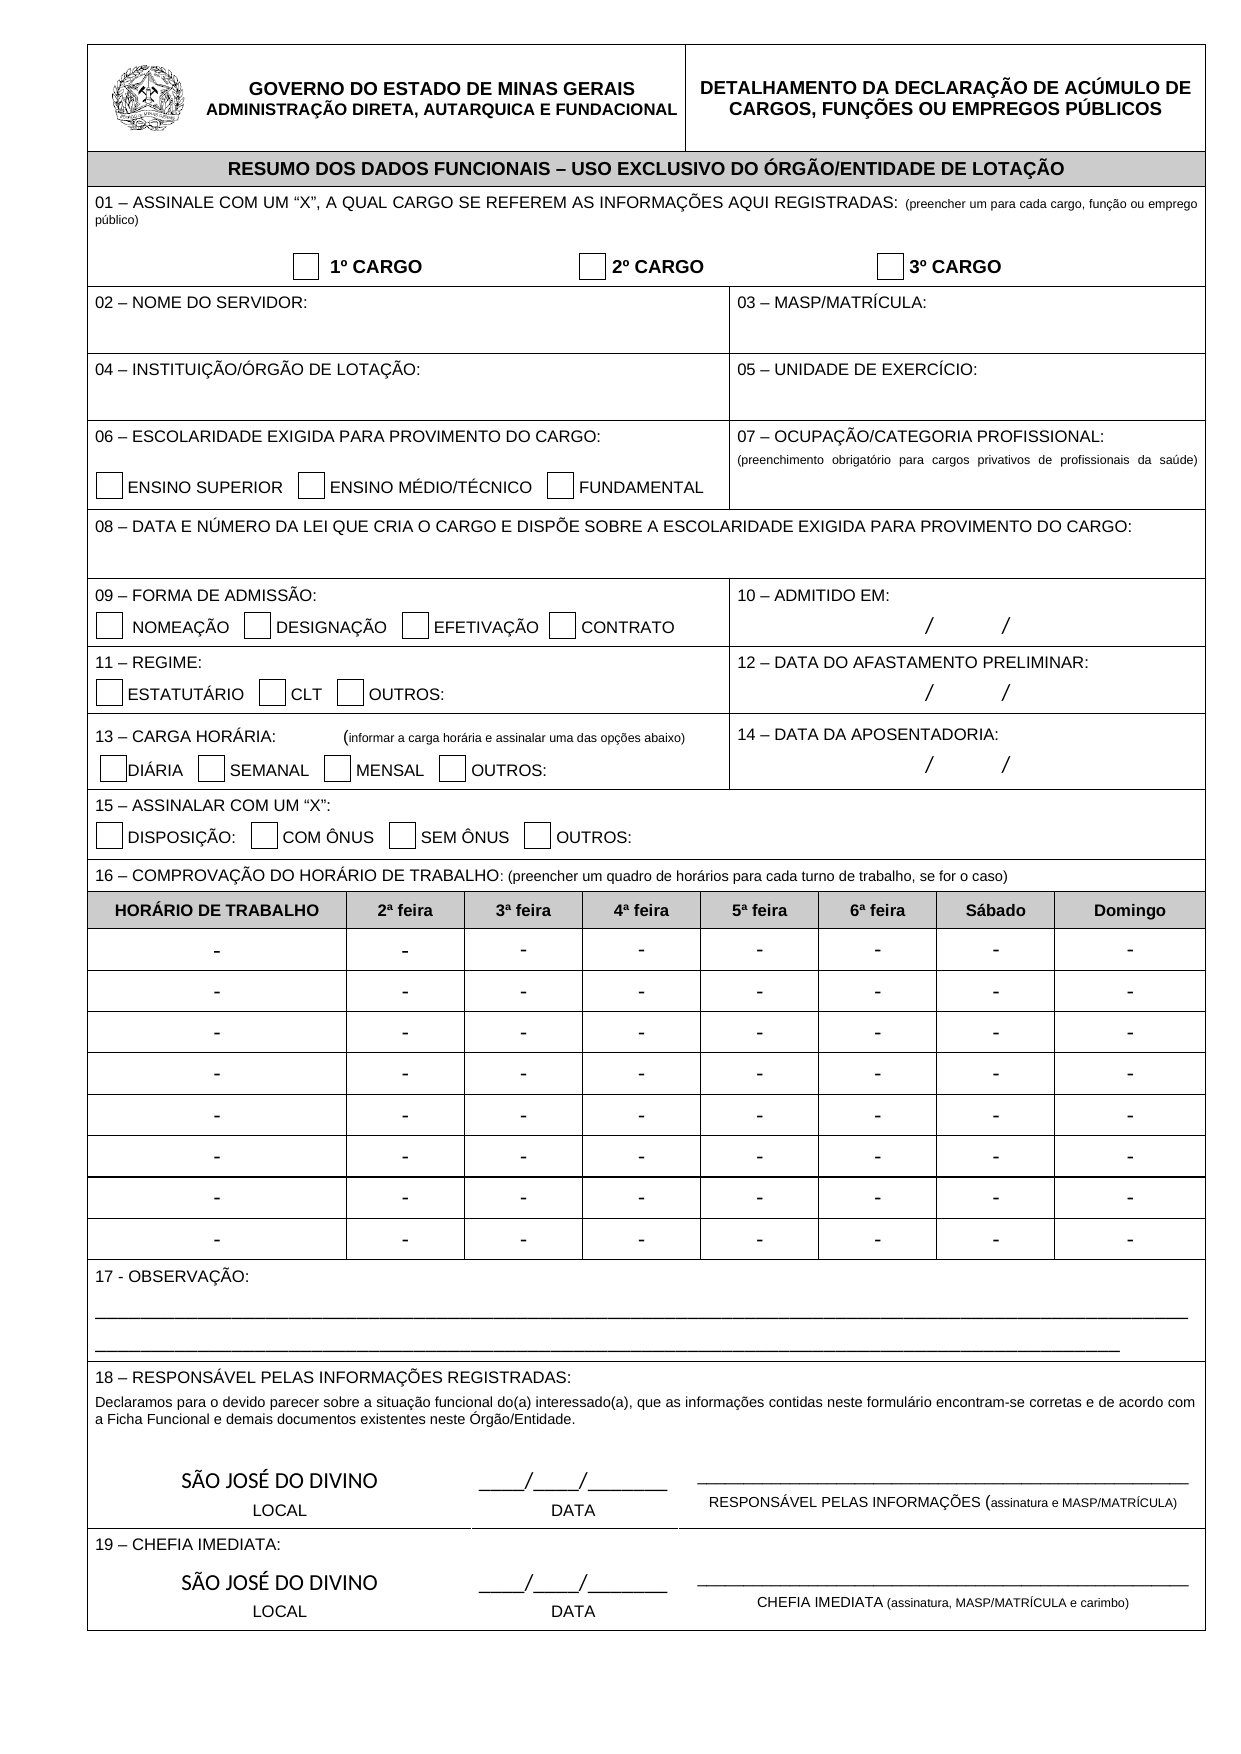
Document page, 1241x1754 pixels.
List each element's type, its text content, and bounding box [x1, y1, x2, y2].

table_cell - [937, 1053, 1054, 1094]
table_cell - [583, 1178, 700, 1218]
table_cell - [465, 929, 582, 969]
table_cell - [937, 971, 1054, 1011]
table_cell Sábado [937, 892, 1054, 928]
table_cell - [937, 929, 1054, 969]
table_cell - [583, 1136, 700, 1176]
table_cell - [819, 1219, 936, 1259]
table_cell - [819, 929, 936, 969]
table_cell - [701, 1219, 818, 1259]
table_cell - [583, 1095, 700, 1135]
table_cell 05 – UNIDADE DE EXERCÍCIO: [730, 354, 1205, 420]
table_cell 07 – OCUPAÇÃO/CATEGORIA PROFISSIONAL: (preenchimento obrigatório para cargos privativos de profissionais da saúde) [730, 421, 1205, 509]
table_cell - [1055, 1095, 1205, 1135]
table_cell - [583, 971, 700, 1011]
table_cell - [465, 1178, 582, 1218]
table_cell 13 – CARGA HORÁRIA: (informar a carga horária e assinalar uma das opções abaixo) DIÁRIA SEMANAL MENSAL OUTROS: [88, 714, 729, 788]
table_cell - [819, 1136, 936, 1176]
table_cell 4ª feira [583, 892, 700, 928]
table_cell - [465, 971, 582, 1011]
table_cell - [937, 1178, 1054, 1218]
table_cell - [701, 1095, 818, 1135]
table_cell - [88, 1012, 346, 1052]
picture [111, 65, 185, 132]
table_cell SÃO JOSÉ DO DIVINO LOCAL [88, 1460, 471, 1528]
table_cell 3ª feira [465, 892, 582, 928]
table_cell 08 – DATA E NÚMERO DA LEI QUE CRIA O CARGO E DISPÕE SOBRE A ESCOLARIDADE EXIGIDA PARA PROVIMENTO DO CARGO: [88, 510, 1205, 578]
table_cell - [1055, 1219, 1205, 1259]
table_cell - [583, 1053, 700, 1094]
table_cell - [1055, 1136, 1205, 1176]
table_cell - [465, 1012, 582, 1052]
table_cell HORÁRIO DE TRABALHO [88, 892, 346, 928]
table_cell - [465, 1136, 582, 1176]
table_cell - [937, 1095, 1054, 1135]
table_cell 06 – ESCOLARIDADE EXIGIDA PARA PROVIMENTO DO CARGO: ENSINO SUPERIOR ENSINO MÉDIO/TÉCNICO FUNDAMENTAL [88, 421, 729, 509]
table_cell - [347, 1219, 464, 1259]
table_header DETALHAMENTO DA DECLARAÇÃO DE ACÚMULO DE CARGOS, FUNÇÕES OU EMPREGOS PÚBLICOS [686, 45, 1205, 151]
table_cell - [701, 1053, 818, 1094]
table_cell - [701, 1012, 818, 1052]
table_cell - [937, 1136, 1054, 1176]
table_cell - [1055, 1178, 1205, 1218]
table_cell - [1055, 929, 1205, 969]
table_cell - [347, 1012, 464, 1052]
table_cell 2ª feira [347, 892, 464, 928]
table_cell - [347, 1095, 464, 1135]
table_cell 17 - OBSERVAÇÃO: __________________________________________________________________________________________________________________________________________________________________________________________ [88, 1260, 1205, 1361]
table_header GOVERNO DO ESTADO DE MINAS GERAIS ADMINISTRAÇÃO DIRETA, AUTARQUICA E FUNDACIONAL [198, 45, 685, 151]
table_cell 02 – NOME DO SERVIDOR: [88, 287, 729, 353]
table_cell - [583, 1219, 700, 1259]
table_cell Domingo [1055, 892, 1205, 928]
table_cell - [347, 1053, 464, 1094]
table_cell - [88, 1178, 346, 1218]
table_cell _____________________________________________________ RESPONSÁVEL PELAS INFORMAÇÕES (assinatura e MASP/MATRÍCULA) [679, 1460, 1205, 1528]
table_cell SÃO JOSÉ DO DIVINO LOCAL [88, 1562, 471, 1629]
table_cell 11 – REGIME: ESTATUTÁRIO CLT OUTROS: [88, 647, 729, 713]
table_cell - [347, 1136, 464, 1176]
table_cell - [819, 1053, 936, 1094]
table_cell - [701, 971, 818, 1011]
table_cell 15 – ASSINALAR COM UM “X”: DISPOSIÇÃO: COM ÔNUS SEM ÔNUS OUTROS: [88, 790, 1205, 858]
table_cell - [465, 1053, 582, 1094]
table_cell - [701, 1178, 818, 1218]
table_cell ____/____/_______ DATA [472, 1562, 678, 1629]
table_cell _____________________________________________________ CHEFIA IMEDIATA (assinatura, MASP/MATRÍCULA e carimbo) [679, 1562, 1205, 1629]
table_cell 5ª feira [701, 892, 818, 928]
table_cell - [819, 1095, 936, 1135]
table_cell 16 – COMPROVAÇÃO DO HORÁRIO DE TRABALHO: (preencher um quadro de horários para cada turno de trabalho, se for o caso) [88, 860, 1205, 891]
table_cell 12 – DATA DO AFASTAMENTO PRELIMINAR: / / [730, 647, 1205, 713]
table_cell - [88, 971, 346, 1011]
table_cell 01 – ASSINALE COM UM “X”, A QUAL CARGO SE REFEREM AS INFORMAÇÕES AQUI REGISTRADAS: (preencher um para cada cargo, função ou emprego público) 1º CARGO 2º CARGO 3º CARGO [88, 187, 1205, 286]
table_cell - [1055, 971, 1205, 1011]
table_cell 04 – INSTITUIÇÃO/ÓRGÃO DE LOTAÇÃO: [88, 354, 729, 420]
table_cell - [88, 1136, 346, 1176]
table_cell - [465, 1095, 582, 1135]
table_cell - [88, 1219, 346, 1259]
table_cell ____/____/_______ DATA [472, 1460, 678, 1528]
table_header [88, 45, 198, 151]
table_cell - [819, 1178, 936, 1218]
table_cell - [347, 1178, 464, 1218]
table_cell - [701, 1136, 818, 1176]
table_cell - [583, 929, 700, 969]
table_cell 14 – DATA DA APOSENTADORIA: / / [730, 714, 1205, 788]
table_cell 09 – FORMA DE ADMISSÃO: NOMEAÇÃO DESIGNAÇÃO EFETIVAÇÃO CONTRATO [88, 579, 729, 646]
table_cell - [88, 1053, 346, 1094]
table_cell - [88, 929, 346, 969]
table_cell 03 – MASP/MATRÍCULA: [730, 287, 1205, 353]
table_cell - [347, 971, 464, 1011]
table_cell - [701, 929, 818, 969]
table_cell - [937, 1219, 1054, 1259]
table_cell - [347, 929, 464, 969]
table_cell 18 – RESPONSÁVEL PELAS INFORMAÇÕES REGISTRADAS: Declaramos para o devido parecer sobre a situação funcional do(a) interessado(a), que as informações contidas neste formulário encontram-se corretas e de acordo com a Ficha Funcional e demais documentos existentes neste Órgão/Entidade. [88, 1362, 1205, 1459]
table_cell 10 – ADMITIDO EM: / / [730, 579, 1205, 646]
table_cell - [465, 1219, 582, 1259]
table_cell - [583, 1012, 700, 1052]
table_cell RESUMO DOS DADOS FUNCIONAIS – USO EXCLUSIVO DO ÓRGÃO/ENTIDADE DE LOTAÇÃO [88, 152, 1205, 186]
table_cell - [819, 1012, 936, 1052]
table_cell - [1055, 1012, 1205, 1052]
table_cell - [1055, 1053, 1205, 1094]
table_cell - [88, 1095, 346, 1135]
table_cell - [937, 1012, 1054, 1052]
table_cell - [819, 971, 936, 1011]
table_cell 6ª feira [819, 892, 936, 928]
table_cell 19 – CHEFIA IMEDIATA: [88, 1529, 1205, 1561]
